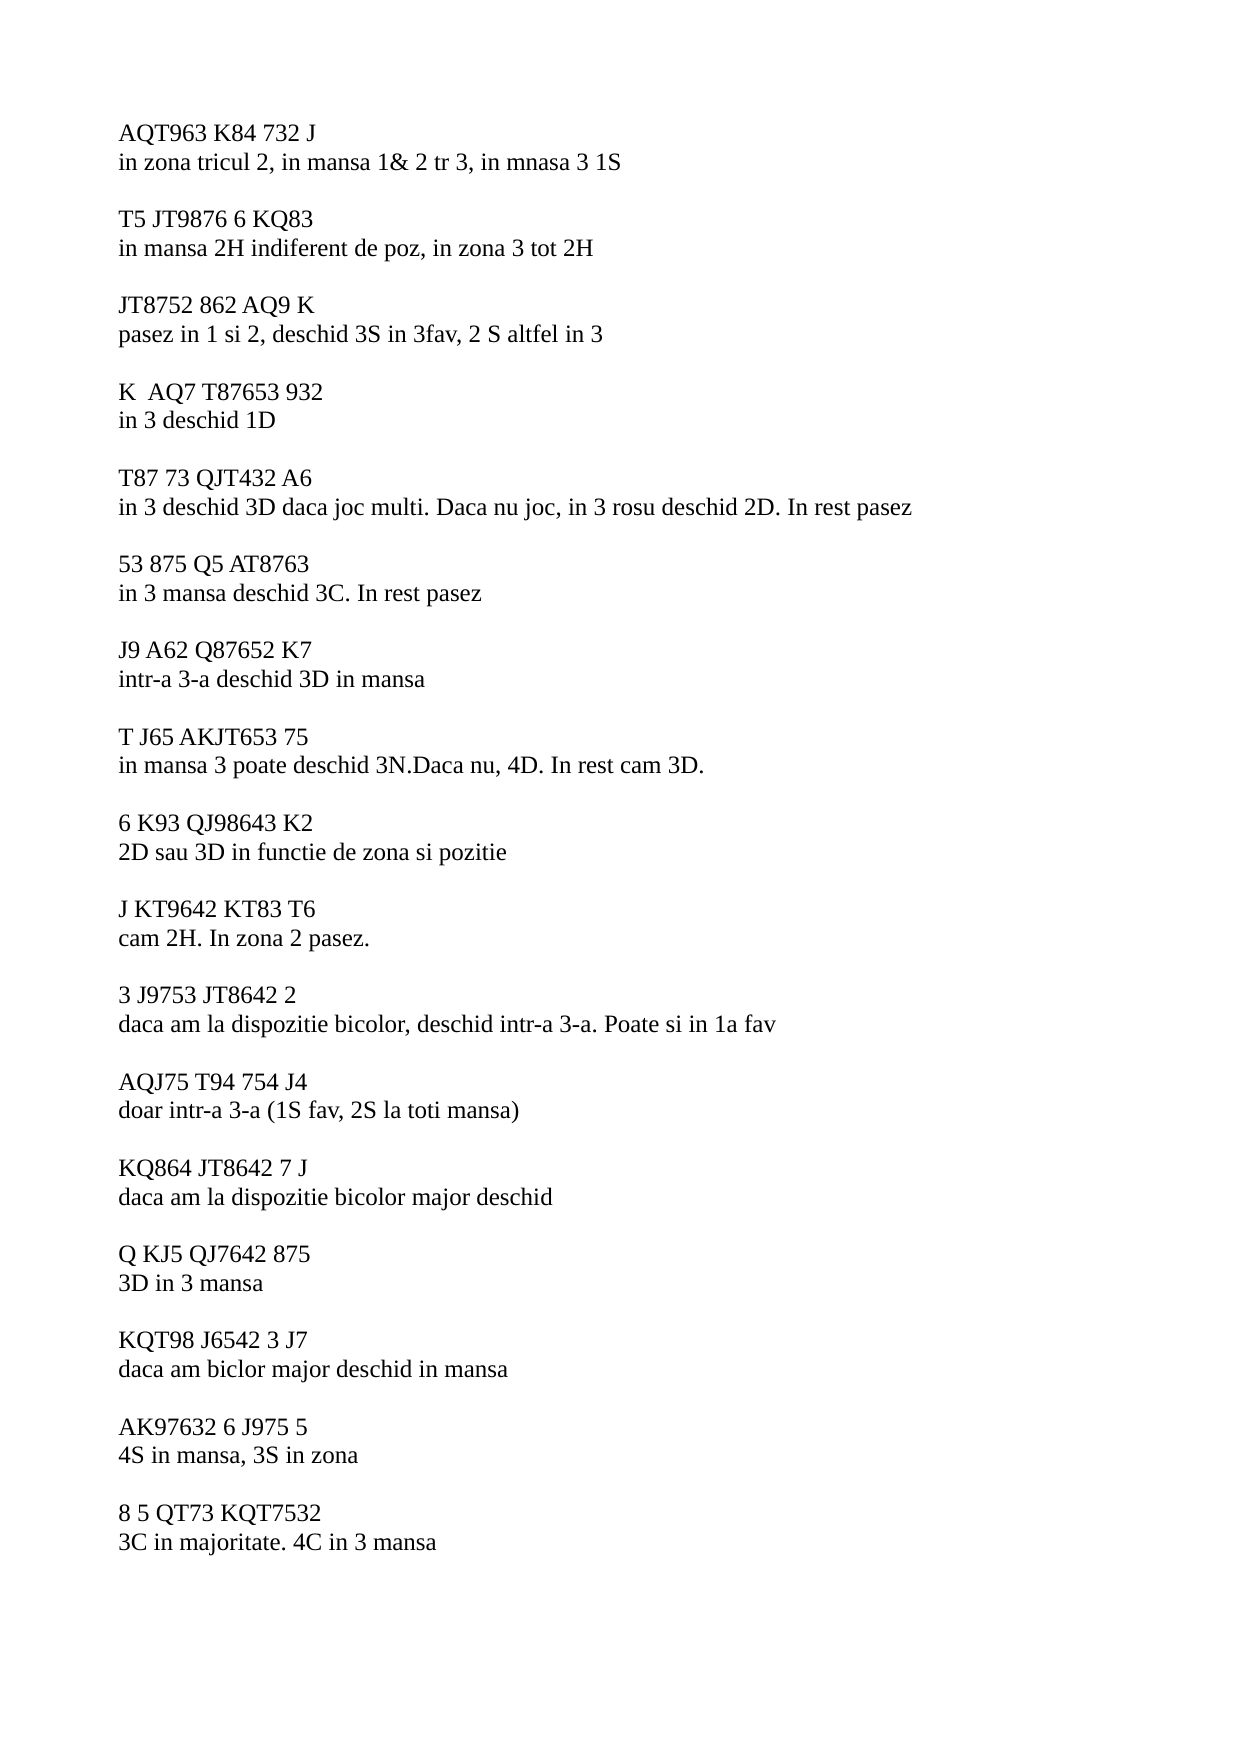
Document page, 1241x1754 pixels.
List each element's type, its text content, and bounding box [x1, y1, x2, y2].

text 2D sau 3D in functie de zona si pozitie [118, 837, 1122, 866]
text 3 J9753 JT8642 2 [118, 981, 1122, 1009]
text J9 A62 Q87652 K7 [118, 636, 1122, 664]
text 53 875 Q5 AT8763 [118, 549, 1122, 578]
text J KT9642 KT83 T6 [118, 894, 1122, 923]
text T5 JT9876 6 KQ83 [118, 204, 1122, 233]
text AQT963 K84 732 J [118, 118, 1122, 147]
text 8 5 QT73 KQT7532 [118, 1498, 1122, 1527]
text daca am la dispozitie bicolor major deschid [118, 1182, 1122, 1211]
text Q KJ5 QJ7642 875 [118, 1239, 1122, 1268]
text in 3 deschid 1D [118, 406, 1122, 434]
text 6 K93 QJ98643 K2 [118, 808, 1122, 837]
text cam 2H. In zona 2 pasez. [118, 923, 1122, 952]
text in zona tricul 2, in mansa 1& 2 tr 3, in mnasa 3 1S [118, 147, 1122, 176]
text JT8752 862 AQ9 K [118, 291, 1122, 319]
text K AQ7 T87653 932 [118, 377, 1122, 406]
text doar intr-a 3-a (1S fav, 2S la toti mansa) [118, 1096, 1122, 1124]
text intr-a 3-a deschid 3D in mansa [118, 664, 1122, 693]
text AK97632 6 J975 5 [118, 1412, 1122, 1441]
text 3C in majoritate. 4C in 3 mansa [118, 1527, 1122, 1556]
text KQ864 JT8642 7 J [118, 1153, 1122, 1182]
text 3D in 3 mansa [118, 1268, 1122, 1297]
text daca am biclor major deschid in mansa [118, 1354, 1122, 1383]
text in 3 deschid 3D daca joc multi. Daca nu joc, in 3 rosu deschid 2D. In rest pasez [118, 492, 1122, 521]
text KQT98 J6542 3 J7 [118, 1326, 1122, 1354]
text daca am la dispozitie bicolor, deschid intr-a 3-a. Poate si in 1a fav [118, 1009, 1122, 1038]
text T87 73 QJT432 A6 [118, 463, 1122, 492]
text AQJ75 T94 754 J4 [118, 1067, 1122, 1096]
text in mansa 2H indiferent de poz, in zona 3 tot 2H [118, 233, 1122, 262]
text 4S in mansa, 3S in zona [118, 1441, 1122, 1469]
text in 3 mansa deschid 3C. In rest pasez [118, 578, 1122, 607]
text pasez in 1 si 2, deschid 3S in 3fav, 2 S altfel in 3 [118, 319, 1122, 348]
text in mansa 3 poate deschid 3N.Daca nu, 4D. In rest cam 3D. [118, 751, 1122, 779]
text T J65 AKJT653 75 [118, 722, 1122, 751]
